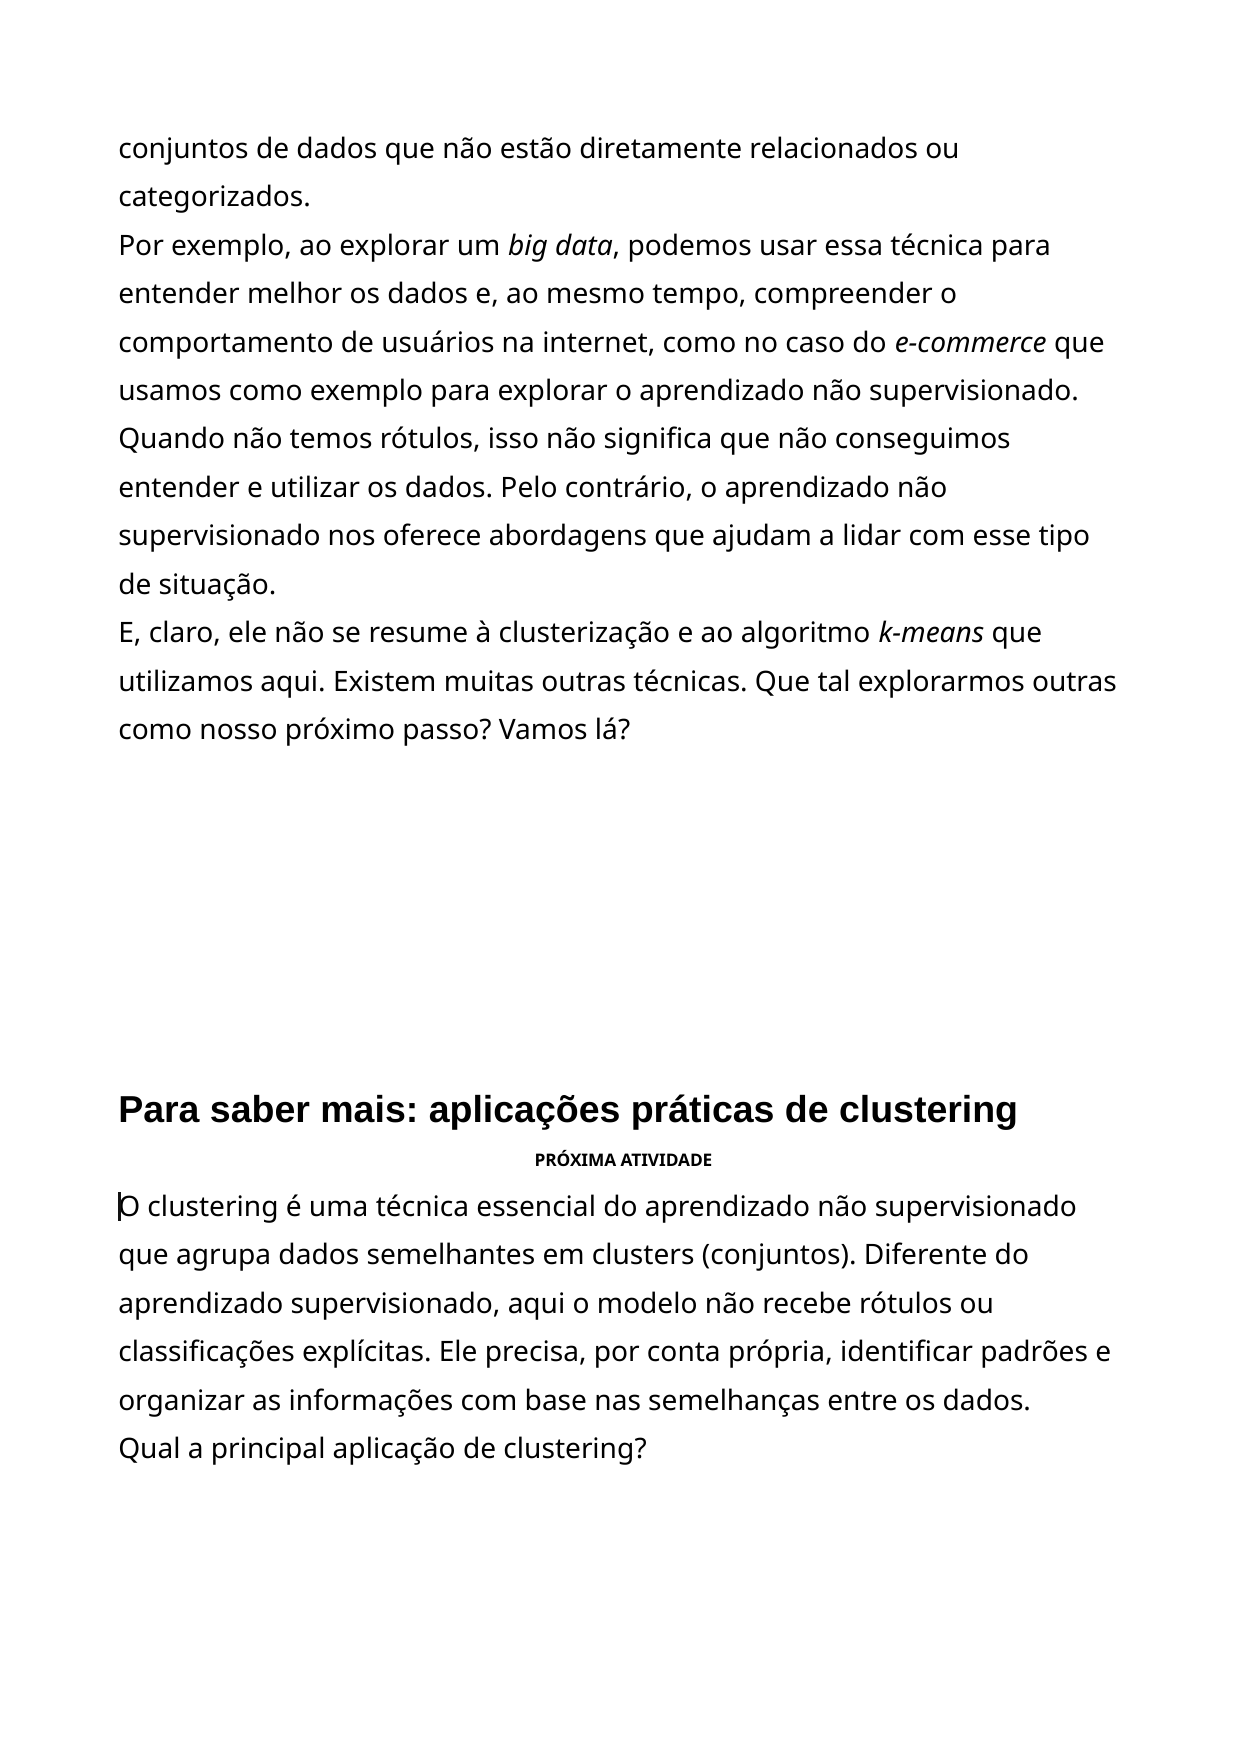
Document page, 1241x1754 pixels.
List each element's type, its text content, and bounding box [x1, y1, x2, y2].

text Por exemplo, ao explorar um big data, podemos usar essa técnica para entender melhor os dados e, ao mesmo tempo, compreender o comportamento de usuários na internet, como no caso do e-commerce que usamos como exemplo para explorar o aprendizado não supervisionado. [118, 215, 1122, 409]
text E, claro, ele não se resume à clusterização e ao algoritmo k-means que utilizamos aqui. Existem muitas outras técnicas. Que tal explorarmos outras como nosso próximo passo? Vamos lá? [118, 602, 1122, 748]
text Qual a principal aplicação de clustering? [118, 1418, 1122, 1467]
text Quando não temos rótulos, isso não significa que não conseguimos entender e utilizar os dados. Pelo contrário, o aprendizado não supervisionado nos oferece abordagens que ajudam a lidar com esse tipo de situação. [118, 409, 1122, 602]
text O clustering é uma técnica essencial do aprendizado não supervisionado que agrupa dados semelhantes em clusters (conjuntos). Diferente do aprendizado supervisionado, aqui o modelo não recebe rótulos ou classificações explícitas. Ele precisa, por conta própria, identificar padrões e organizar as informações com base nas semelhanças entre os dados. [118, 1176, 1122, 1418]
text conjuntos de dados que não estão diretamente relacionados ou categorizados. [118, 118, 1122, 215]
text Próxima Atividade [118, 1143, 1122, 1172]
subtitle Para saber mais: aplicações práticas de clustering [118, 1087, 1122, 1131]
